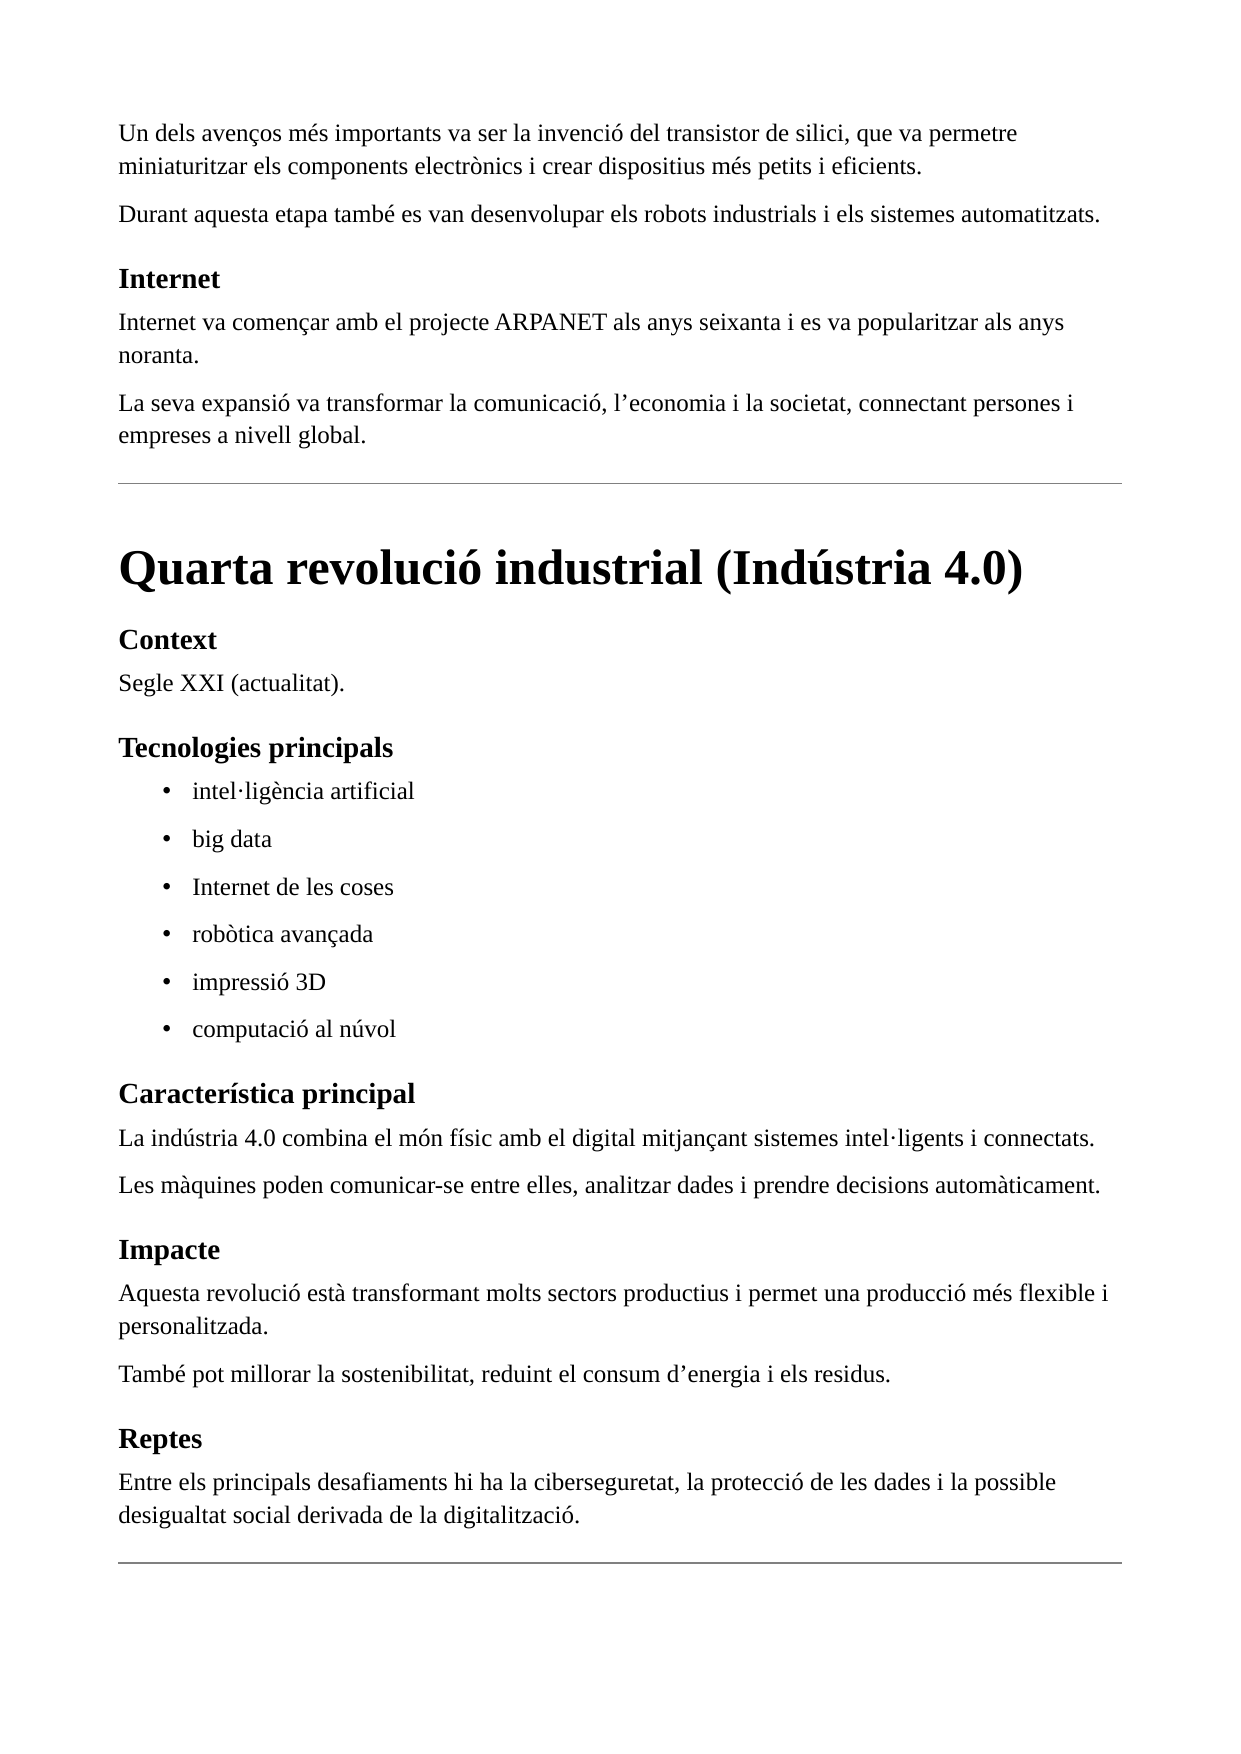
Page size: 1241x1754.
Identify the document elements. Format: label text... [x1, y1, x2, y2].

list big data [162, 824, 1122, 853]
subtitle Tecnologies principals [118, 730, 1122, 764]
subtitle Impacte [118, 1232, 1122, 1266]
text Entre els principals desafiaments hi ha la ciberseguretat, la protecció de les dades i la possible desigualtat social derivada de la digitalització. [118, 1467, 1122, 1529]
list intel·ligència artificial [162, 776, 1122, 805]
text Les màquines poden comunicar-se entre elles, analitzar dades i prendre decisions automàticament. [118, 1170, 1122, 1199]
text La seva expansió va transformar la comunicació, l’economia i la societat, connectant persones i empreses a nivell global. [118, 388, 1122, 449]
text També pot millorar la sostenibilitat, reduint el consum d’energia i els residus. [118, 1359, 1122, 1388]
list impressió 3D [162, 967, 1122, 996]
text Internet va començar amb el projecte ARPANET als anys seixanta i es va popularitzar als anys noranta. [118, 307, 1122, 369]
subtitle Característica principal [118, 1077, 1122, 1110]
subtitle Reptes [118, 1421, 1122, 1455]
text Segle XXI (actualitat). [118, 668, 1122, 697]
subtitle Quarta revolució industrial (Indústria 4.0) [118, 537, 1122, 595]
text Un dels avenços més importants va ser la invenció del transistor de silici, que va permetre miniaturitzar els components electrònics i crear dispositius més petits i eficients. [118, 118, 1122, 180]
text Aquesta revolució està transformant molts sectors productius i permet una producció més flexible i personalitzada. [118, 1278, 1122, 1340]
list Internet de les coses [162, 872, 1122, 900]
list robòtica avançada [162, 919, 1122, 948]
text La indústria 4.0 combina el món físic amb el digital mitjançant sistemes intel·ligents i connectats. [118, 1123, 1122, 1151]
subtitle Context [118, 622, 1122, 656]
list computació al núvol [162, 1014, 1122, 1043]
text Durant aquesta etapa també es van desenvolupar els robots industrials i els sistemes automatitzats. [118, 199, 1122, 227]
subtitle Internet [118, 261, 1122, 294]
